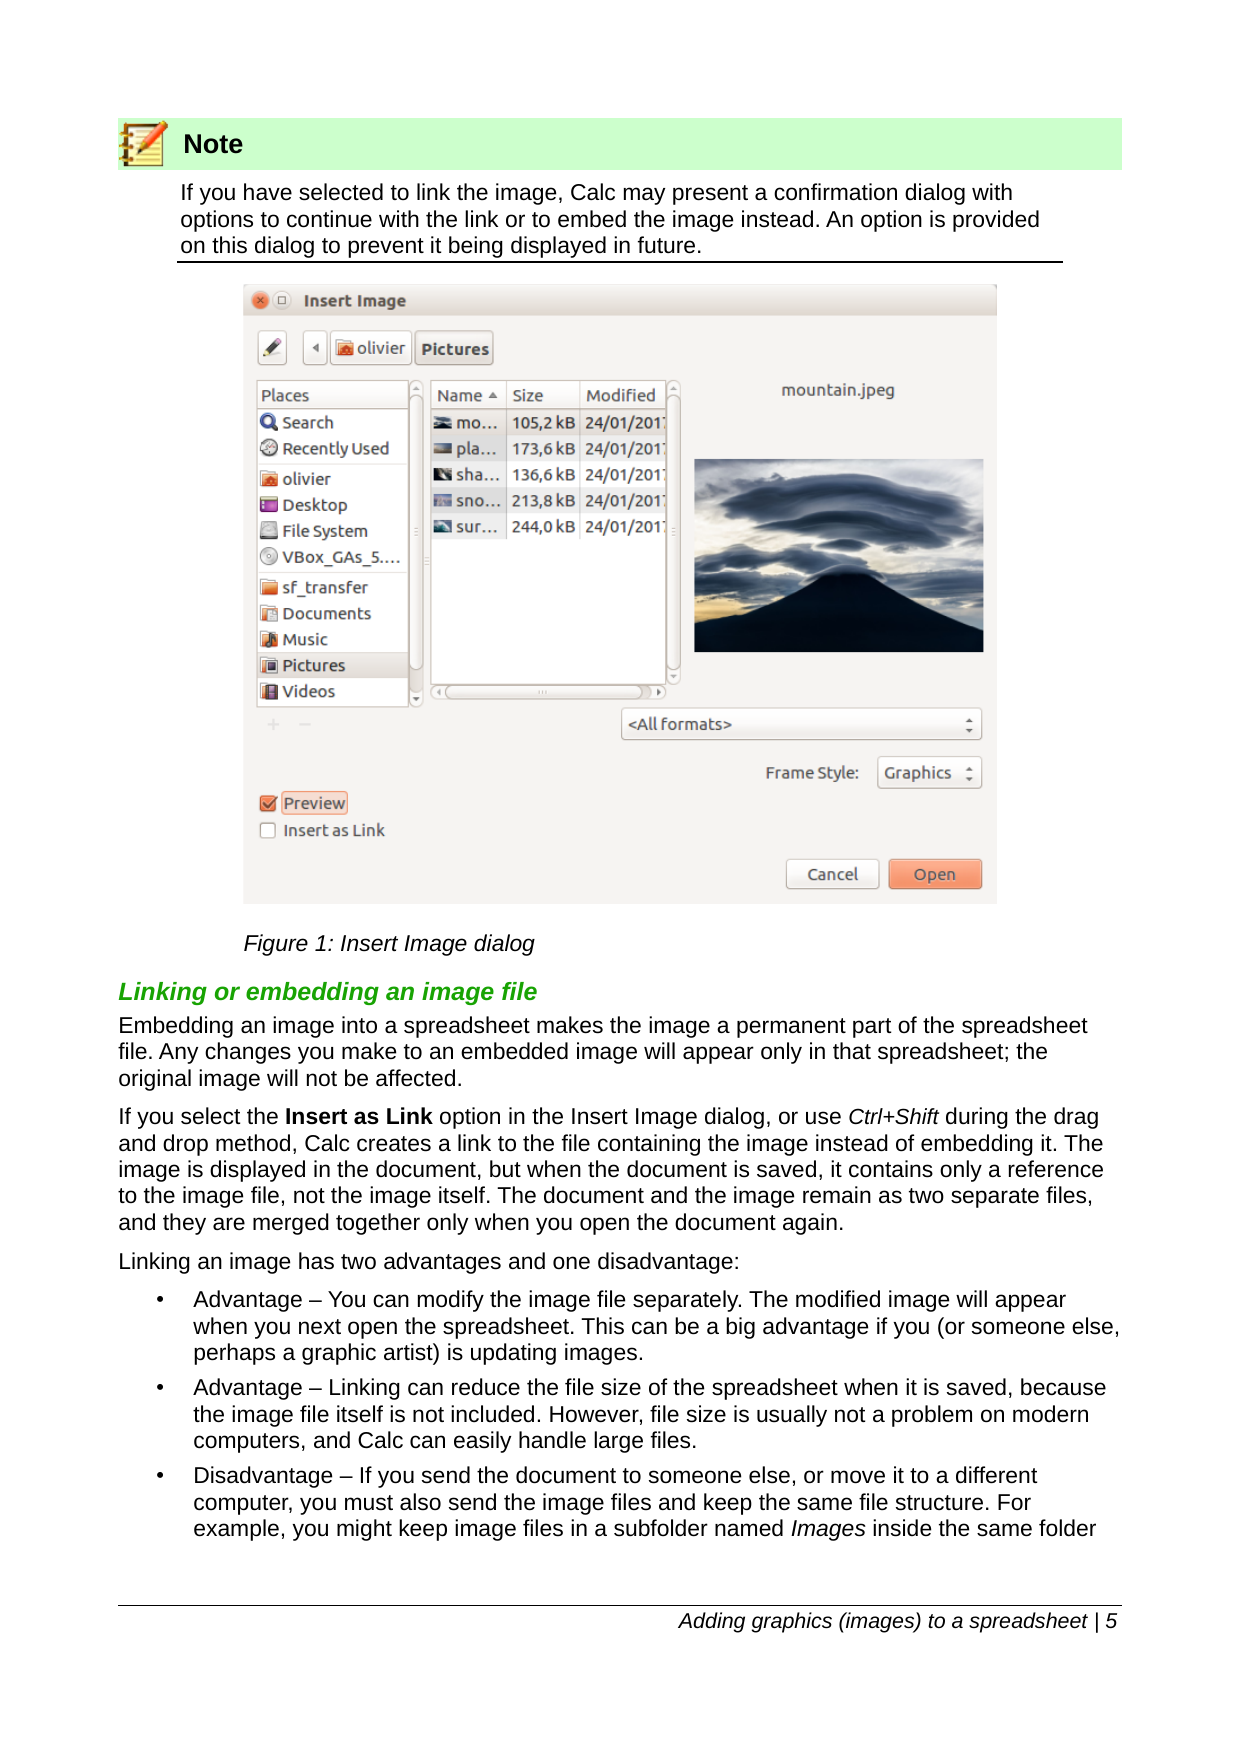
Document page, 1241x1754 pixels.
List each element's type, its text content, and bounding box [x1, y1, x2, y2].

picture [119, 119, 170, 170]
text If you select the Insert as Link option in the Insert Image dialog, or use Ctrl+Shift during the drag and drop method, Calc creates a link to the file containing the image instead of embedding it. The image is displayed in the document, but when the document is saved, it contains only a reference to the image file, not the image itself. The document and the image remain as two separate files, and they are merged together only when you open the document again. [118, 1103, 1122, 1235]
subtitle Linking or embedding an image file [118, 977, 1122, 1006]
list Advantage – Linking can reduce the file size of the spreadsheet when it is saved, because the image file itself is not included. However, file size is usually not a problem on modern computers, and Calc can easily handle large files. [156, 1374, 1122, 1453]
text Embedding an image into a spreadsheet makes the image a permanent part of the spreadsheet file. Any changes you make to an embedded image will appear only in that spreadsheet; the original image will not be affected. [118, 1012, 1122, 1091]
list Disadvantage – If you send the document to someone else, or move it to a different computer, you must also send the image files and keep the same file structure. For example, you might keep image files in a subfolder named Images inside the same folder [156, 1462, 1122, 1541]
picture [243, 284, 997, 904]
list Advantage – You can modify the image file separately. The modified image will appear when you next open the spreadsheet. This can be a big advantage if you (or someone else, perhaps a graphic artist) is updating images. [156, 1286, 1122, 1366]
text If you have selected to link the image, Calc may present a confirmation dialog with options to continue with the link or to embed the image instead. An option is provided on this dialog to prevent it being displayed in future. [177, 176, 1063, 261]
subtitle Note [118, 118, 1122, 170]
list Linking an image has two advantages and one disadvantage: [118, 1248, 1122, 1274]
text Figure 1: Insert Image dialog [243, 904, 997, 956]
